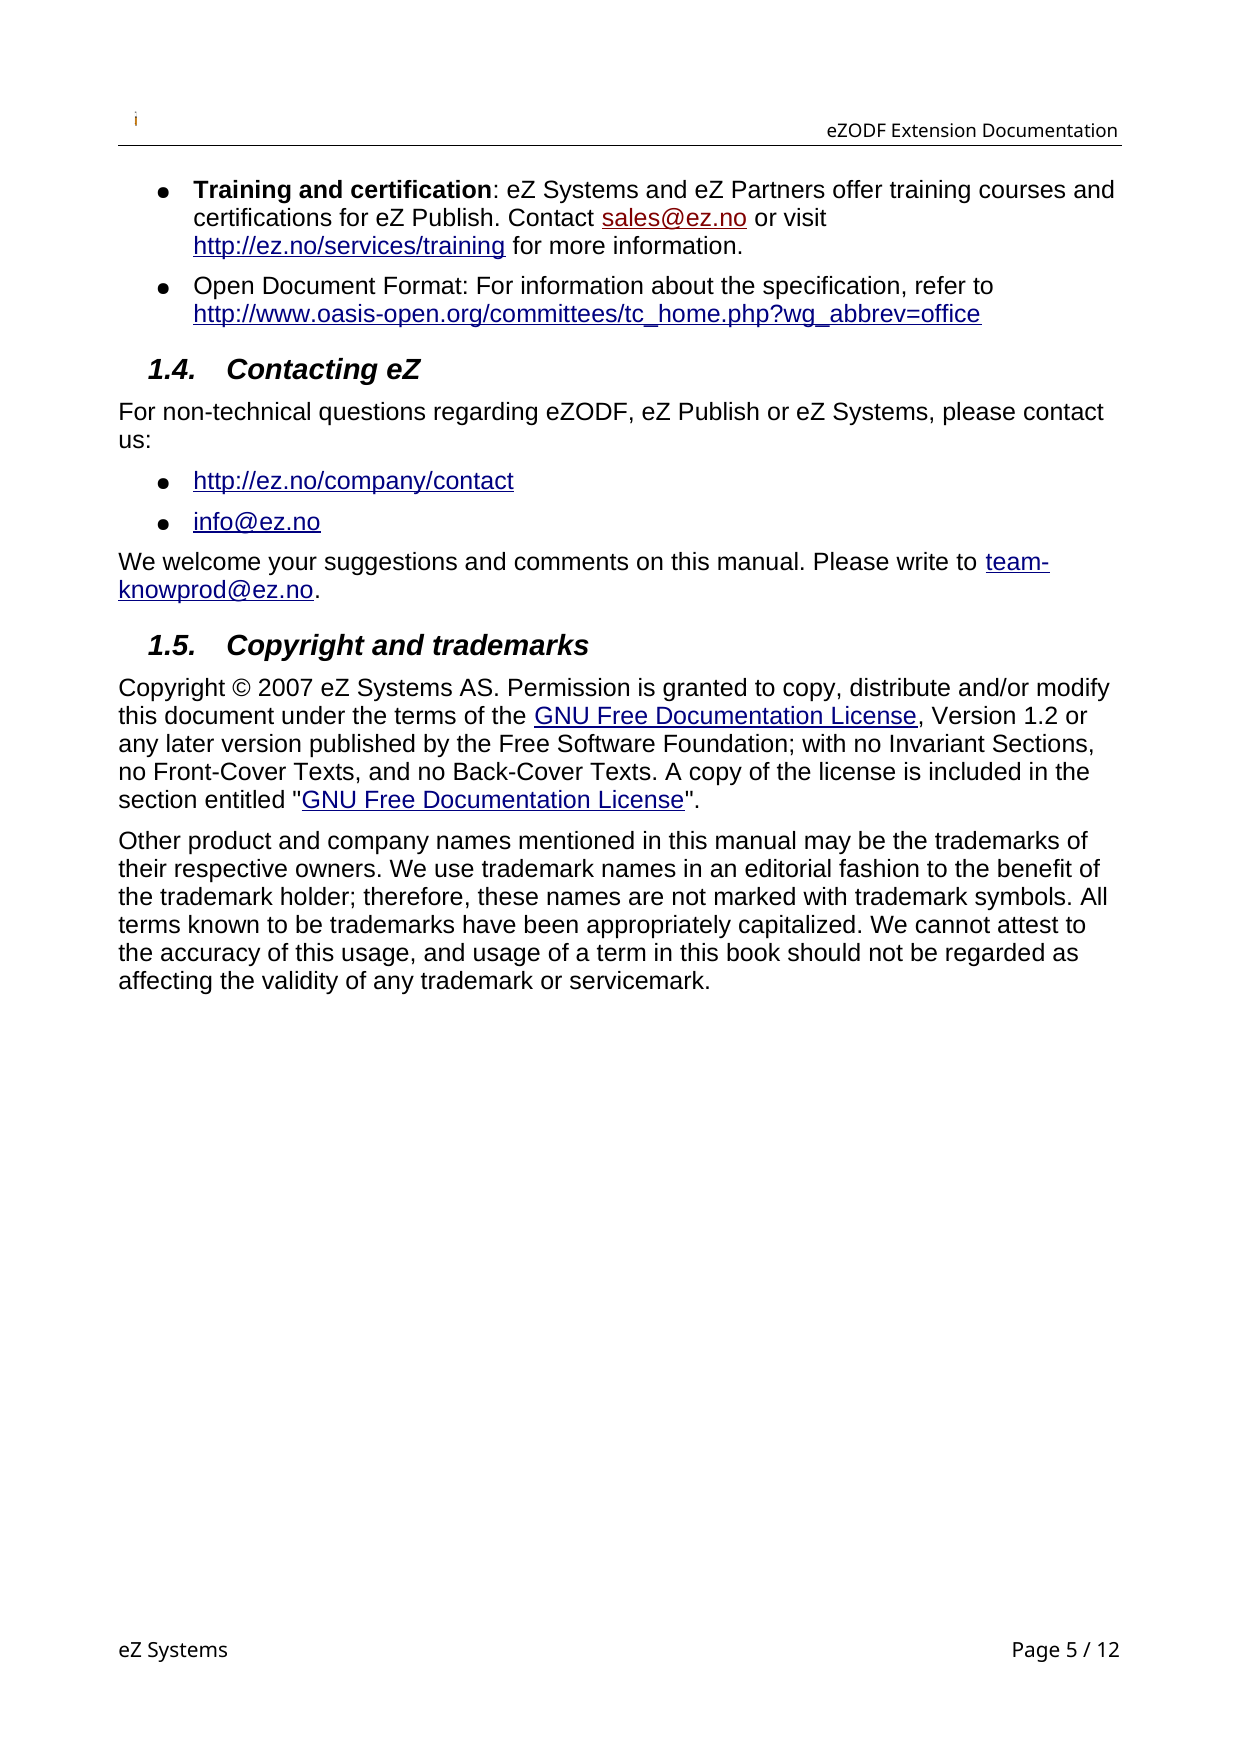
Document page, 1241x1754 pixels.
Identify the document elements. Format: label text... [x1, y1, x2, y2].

text Other product and company names mentioned in this manual may be the trademarks of their respective owners. We use trademark names in an editorial fashion to the benefit of the trademark holder; therefore, these names are not marked with trademark symbols. All terms known to be trademarks have been appropriately capitalized. We cannot attest to the accuracy of this usage, and usage of a term in this book should not be regarded as affecting the validity of any trademark or servicemark. [118, 827, 1122, 995]
subtitle Copyright and trademarks [148, 629, 1122, 661]
text For non-technical questions regarding eZODF, eZ Publish or eZ Systems, please contact us: [118, 398, 1122, 454]
list Training and certification: eZ Systems and eZ Partners offer training courses and certifications for eZ Publish. Contact sales@ez.no or visit http://ez.no/services/training for more information. [156, 175, 1122, 259]
text We welcome your suggestions and comments on this manual. Please write to team-knowprod@ez.no. [118, 548, 1122, 604]
subtitle Contacting eZ [148, 353, 1122, 386]
list Open Document Format: For information about the specification, refer to http://www.oasis-open.org/committees/tc_home.php?wg_abbrev=office [156, 272, 1122, 328]
list info@ez.no [156, 507, 1122, 535]
text Copyright © 2007 eZ Systems AS. Permission is granted to copy, distribute and/or modify this document under the terms of the GNU Free Documentation License, Version 1.2 or any later version published by the Free Software Foundation; with no Invariant Sections, no Front-Cover Texts, and no Back-Cover Texts. A copy of the license is included in the section entitled "GNU Free Documentation License". [118, 674, 1122, 814]
list http://ez.no/company/contact [156, 467, 1122, 495]
